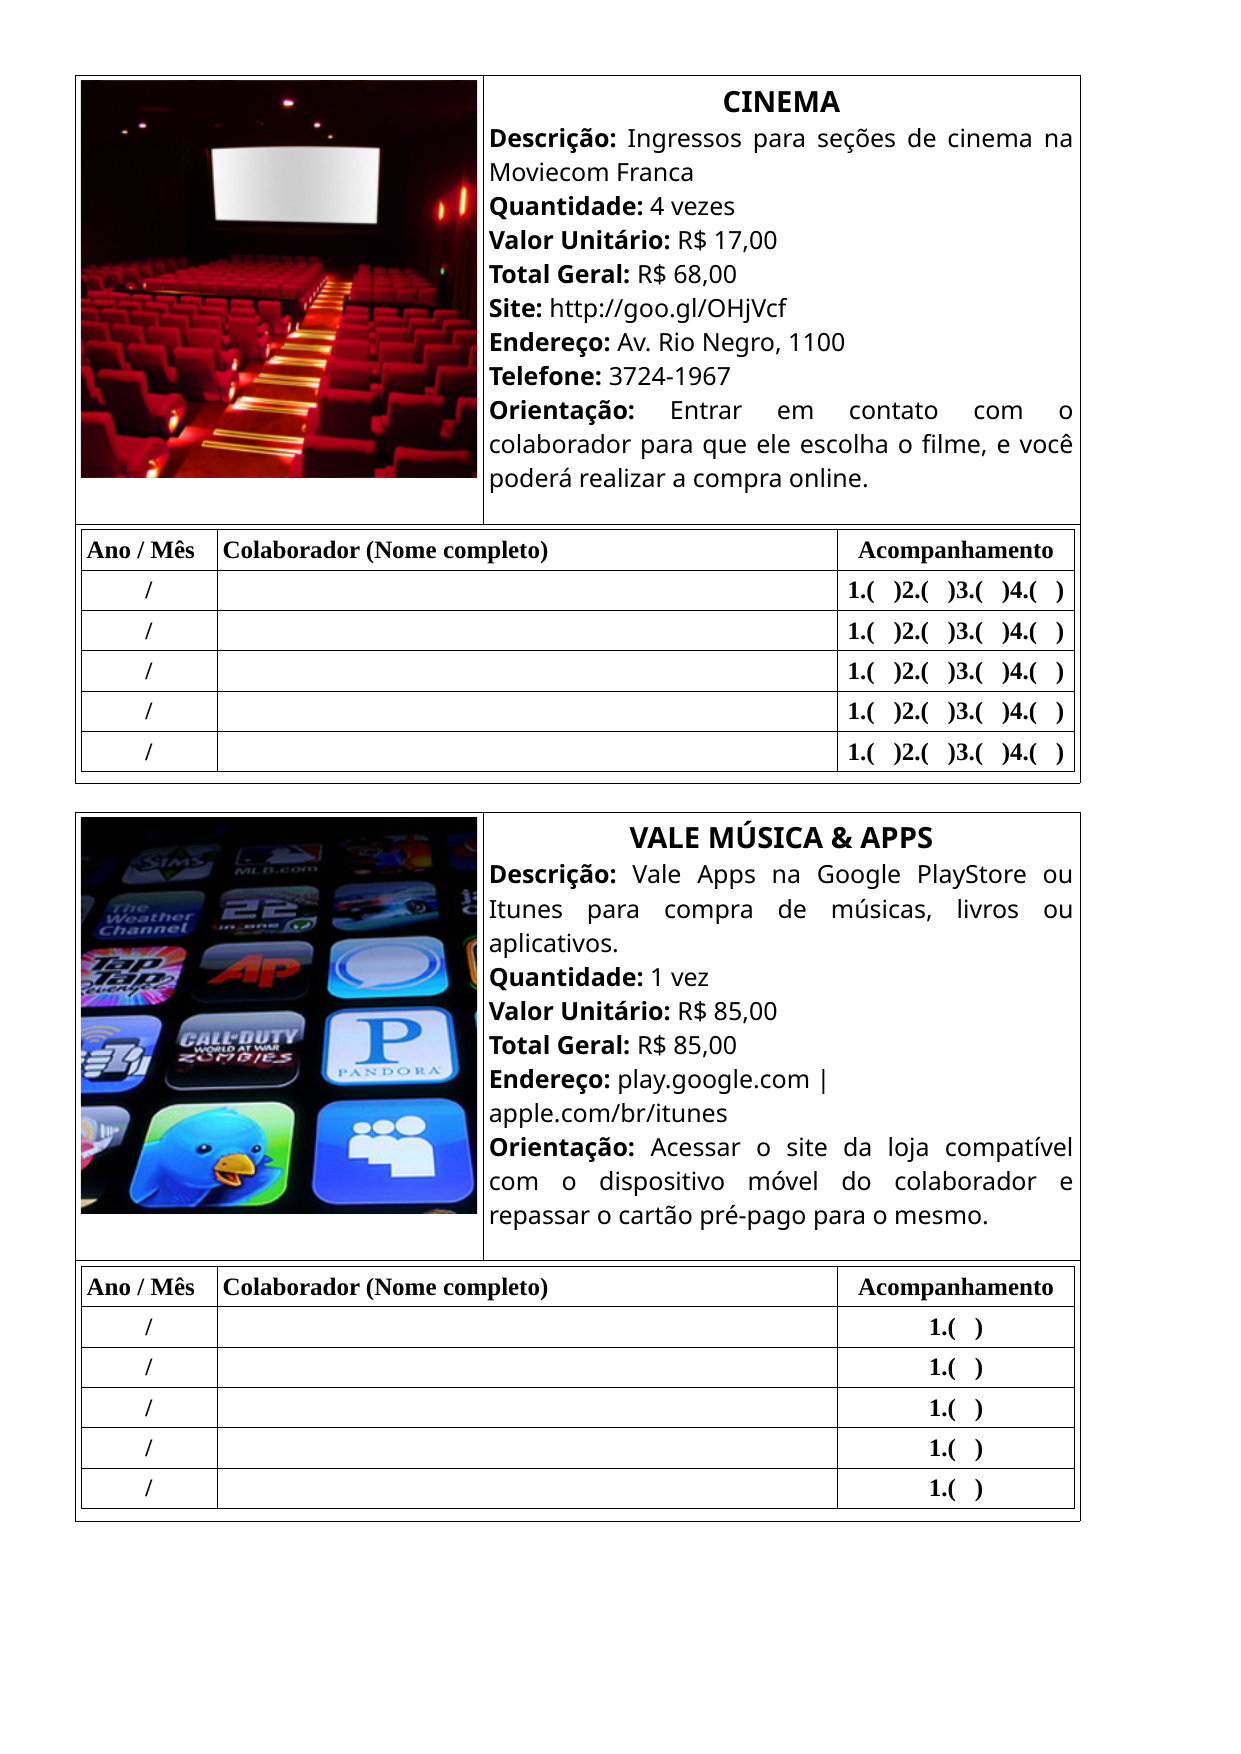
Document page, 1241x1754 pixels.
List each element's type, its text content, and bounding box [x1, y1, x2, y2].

table_cell 1.( ) [838, 1469, 1074, 1508]
picture [80, 817, 478, 1214]
table_cell [218, 1469, 837, 1508]
table_header [76, 818, 483, 1260]
table_cell [218, 732, 837, 771]
table_cell / [82, 1388, 217, 1427]
table_cell / [82, 1307, 217, 1347]
table_header Acompanhamento [838, 1267, 1074, 1306]
table_cell / [82, 1428, 217, 1467]
table_cell [218, 1307, 837, 1347]
table_header Acompanhamento [838, 530, 1074, 569]
table_cell [218, 1428, 837, 1467]
table_header Colaborador (Nome completo) [218, 1267, 837, 1306]
table_cell 1.( ) [838, 1307, 1074, 1347]
table_cell / [82, 1348, 217, 1387]
picture [80, 80, 478, 478]
table_cell 1.( )2.( )3.( )4.( ) [838, 732, 1074, 771]
table_cell 1.( )2.( )3.( )4.( ) [838, 571, 1074, 610]
table_cell [218, 571, 837, 610]
table_cell 1.( )2.( )3.( )4.( ) [838, 611, 1074, 650]
table_header Ano / Mês [82, 1267, 217, 1306]
table_cell / [82, 1469, 217, 1508]
table_cell 1.( ) [838, 1348, 1074, 1387]
table_header VALE MÚSICA & APPS Descrição: Vale Apps na Google PlayStore ou Itunes para compra de músicas, livros ou aplicativos. Quantidade: 1 vez Valor Unitário: R$ 85,00 Total Geral: R$ 85,00 Endereço: play.google.com | apple.com/br/itunes Orientação: Acessar o site da loja compatível com o dispositivo móvel do colaborador e repassar o cartão pré-pago para o mesmo. [484, 813, 1080, 1260]
table_cell 1.( ) [838, 1428, 1074, 1467]
table_cell / [82, 692, 217, 731]
table_cell [218, 611, 837, 650]
table_cell 1.( )2.( )3.( )4.( ) [838, 692, 1074, 731]
table_cell / [82, 732, 217, 771]
table_cell [76, 525, 1080, 783]
table_header [76, 813, 483, 817]
table_cell [218, 1388, 837, 1427]
table_header Colaborador (Nome completo) [218, 530, 837, 569]
table_cell [76, 1261, 1080, 1521]
table_cell [218, 692, 837, 731]
table_cell / [82, 611, 217, 650]
table_header [76, 76, 483, 523]
table_cell 1.( )2.( )3.( )4.( ) [838, 651, 1074, 691]
table_cell [218, 651, 837, 691]
table_cell [218, 1348, 837, 1387]
table_cell / [82, 571, 217, 610]
table_cell / [82, 651, 217, 691]
table_header Ano / Mês [82, 530, 217, 569]
table_cell 1.( ) [838, 1388, 1074, 1427]
table_header CINEMA Descrição: Ingressos para seções de cinema na Moviecom Franca Quantidade: 4 vezes Valor Unitário: R$ 17,00 Total Geral: R$ 68,00 Site: http://goo.gl/OHjVcf Endereço: Av. Rio Negro, 1100 Telefone: 3724-1967 Orientação: Entrar em contato com o colaborador para que ele escolha o filme, e você poderá realizar a compra online. [484, 76, 1080, 523]
